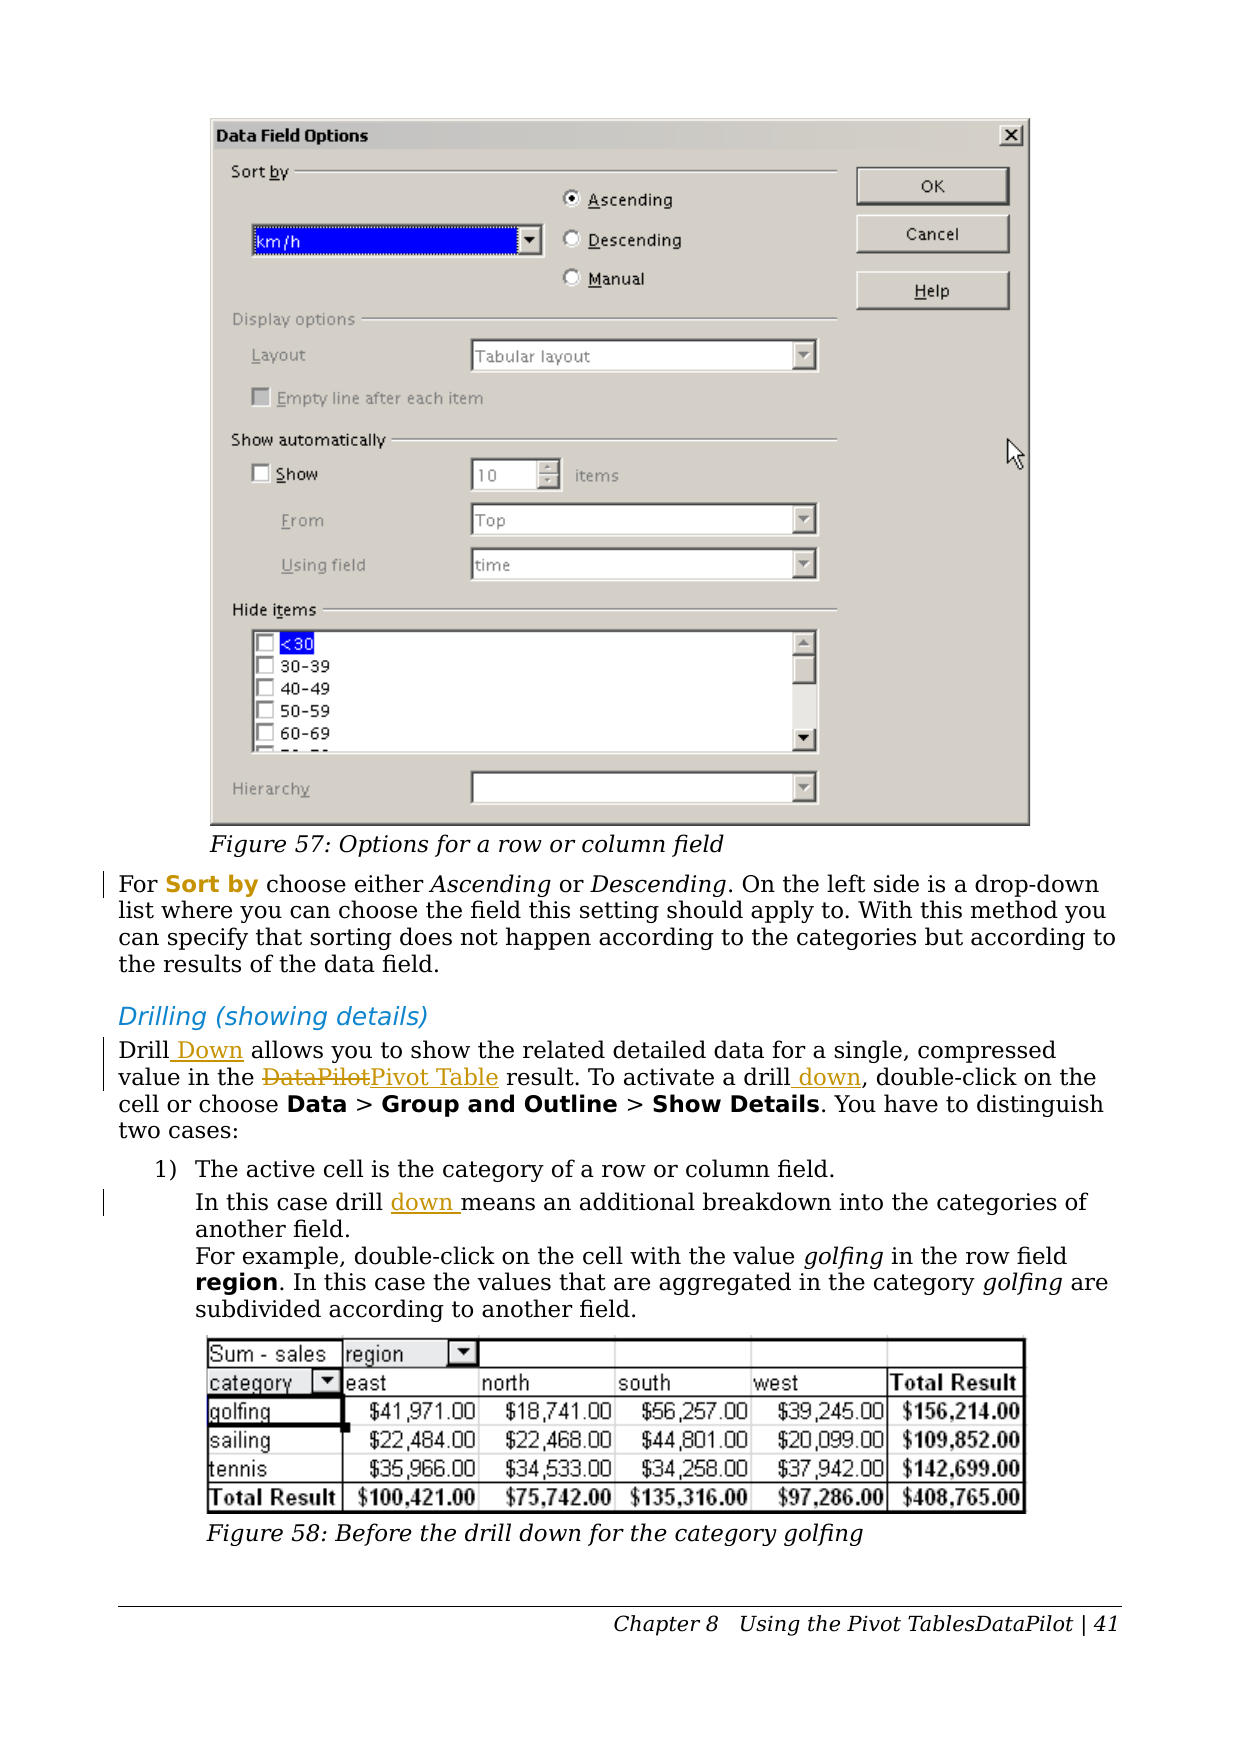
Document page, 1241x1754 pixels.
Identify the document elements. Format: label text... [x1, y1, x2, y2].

list For example, double-click on the cell with the value golfing in the row field region. In this case the values that are aggregated in the category golfing are subdivided according to another field. [195, 1243, 1122, 1323]
picture [206, 1335, 1028, 1514]
text For Sort by choose either Ascending or Descending. On the left side is a drop-down list where you can choose the field this setting should apply to. With this method you can specify that sorting does not happen according to the categories but according to the results of the data field. [118, 871, 1122, 977]
list In this case drill down means an additional breakdown into the categories of another field. [195, 1189, 1122, 1243]
list The active cell is the category of a row or column field. [177, 1157, 1122, 1183]
text Drill Down allows you to show the related detailed data for a single, compressed value in the Pivot Table result. To activate a drill down, double-click on the cell or choose Data > Group and Outline > Show Details. You have to distinguish two cases: [118, 1037, 1122, 1144]
text Figure 58: Before the drill down for the category golfing [207, 1520, 1034, 1546]
text Figure 57: Options for a row or column field [210, 832, 1030, 858]
subtitle Drilling (showing details) [118, 1002, 1122, 1031]
picture [210, 118, 1031, 826]
